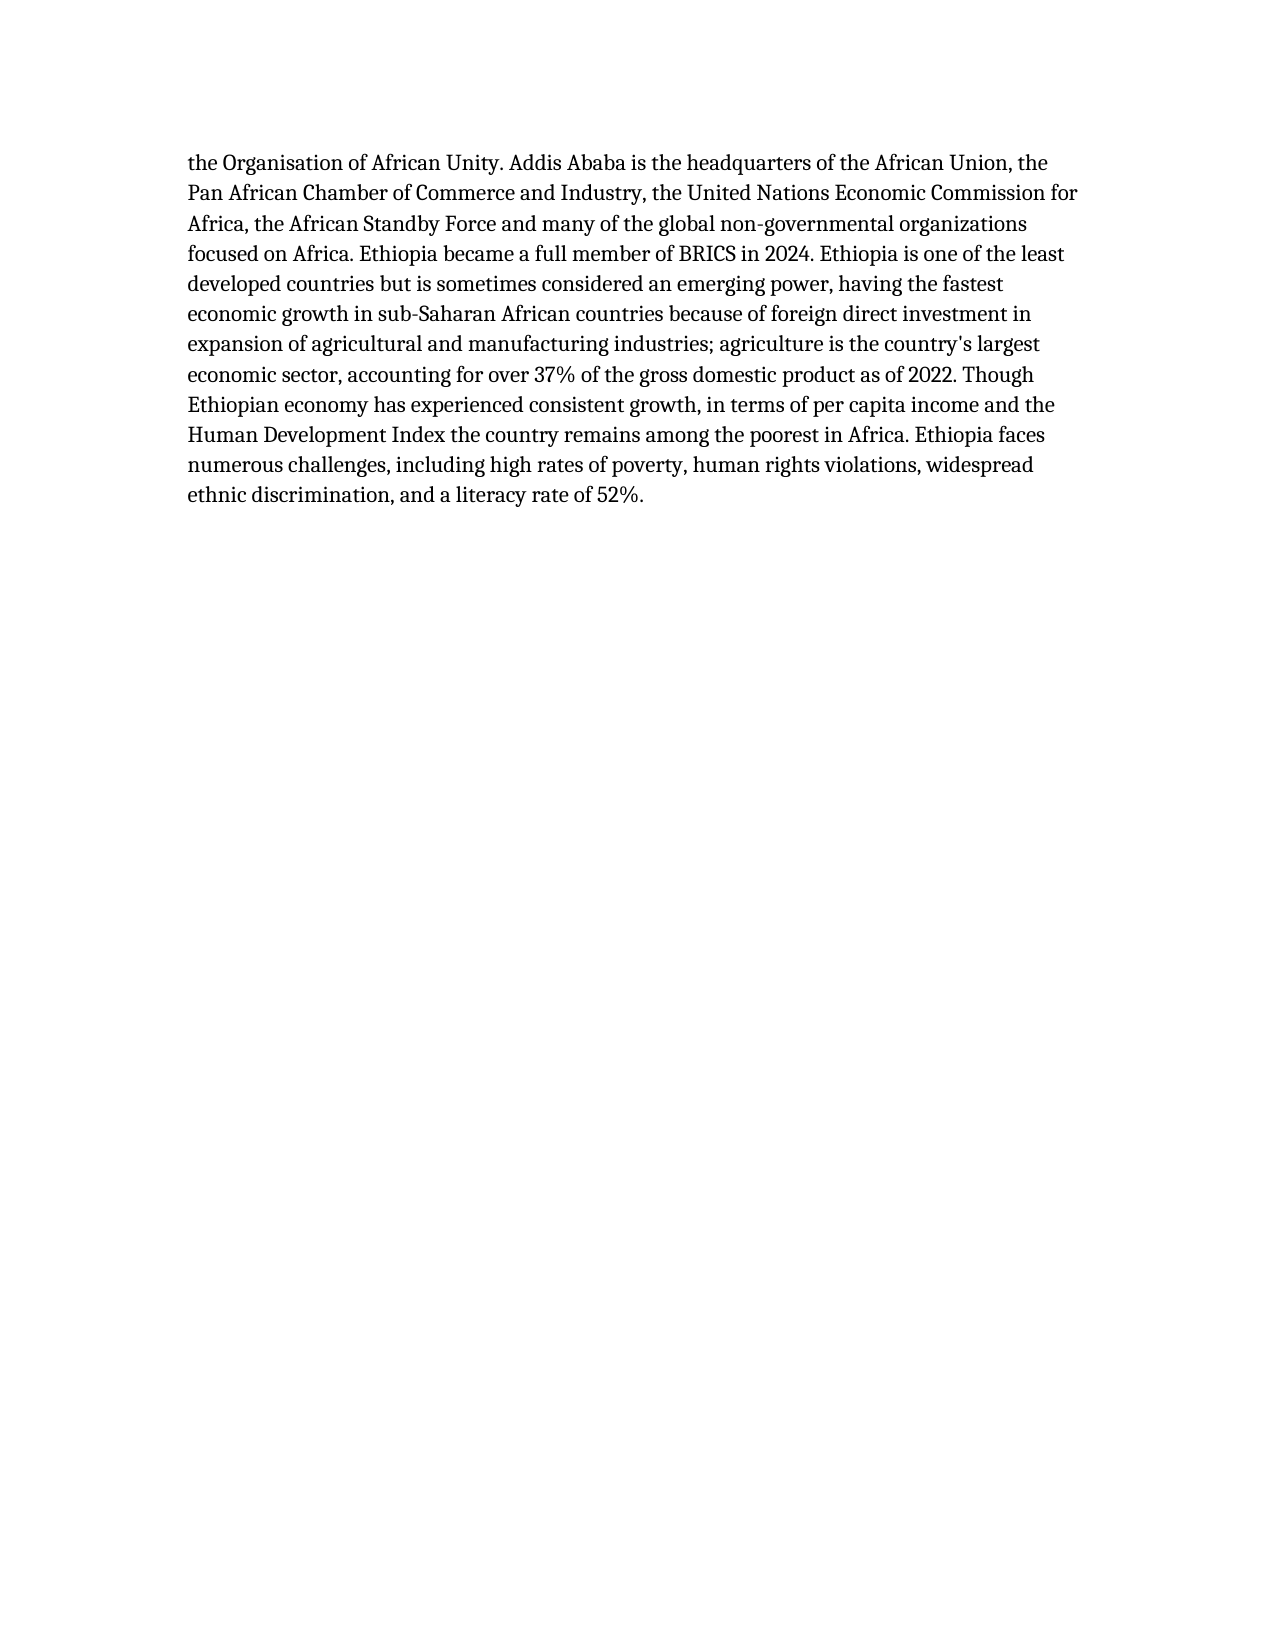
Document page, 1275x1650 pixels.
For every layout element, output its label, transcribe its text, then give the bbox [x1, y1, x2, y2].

text the Organisation of African Unity. Addis Ababa is the headquarters of the African Union, the Pan African Chamber of Commerce and Industry, the United Nations Economic Commission for Africa, the African Standby Force and many of the global non-governmental organizations focused on Africa. Ethiopia became a full member of BRICS in 2024. Ethiopia is one of the least developed countries but is sometimes considered an emerging power, having the fastest economic growth in sub-Saharan African countries because of foreign direct investment in expansion of agricultural and manufacturing industries; agriculture is the country's largest economic sector, accounting for over 37% of the gross domestic product as of 2022. Though Ethiopian economy has experienced consistent growth, in terms of per capita income and the Human Development Index the country remains among the poorest in Africa. Ethiopia faces numerous challenges, including high rates of poverty, human rights violations, widespread ethnic discrimination, and a literacy rate of 52%. [187, 150, 1087, 509]
